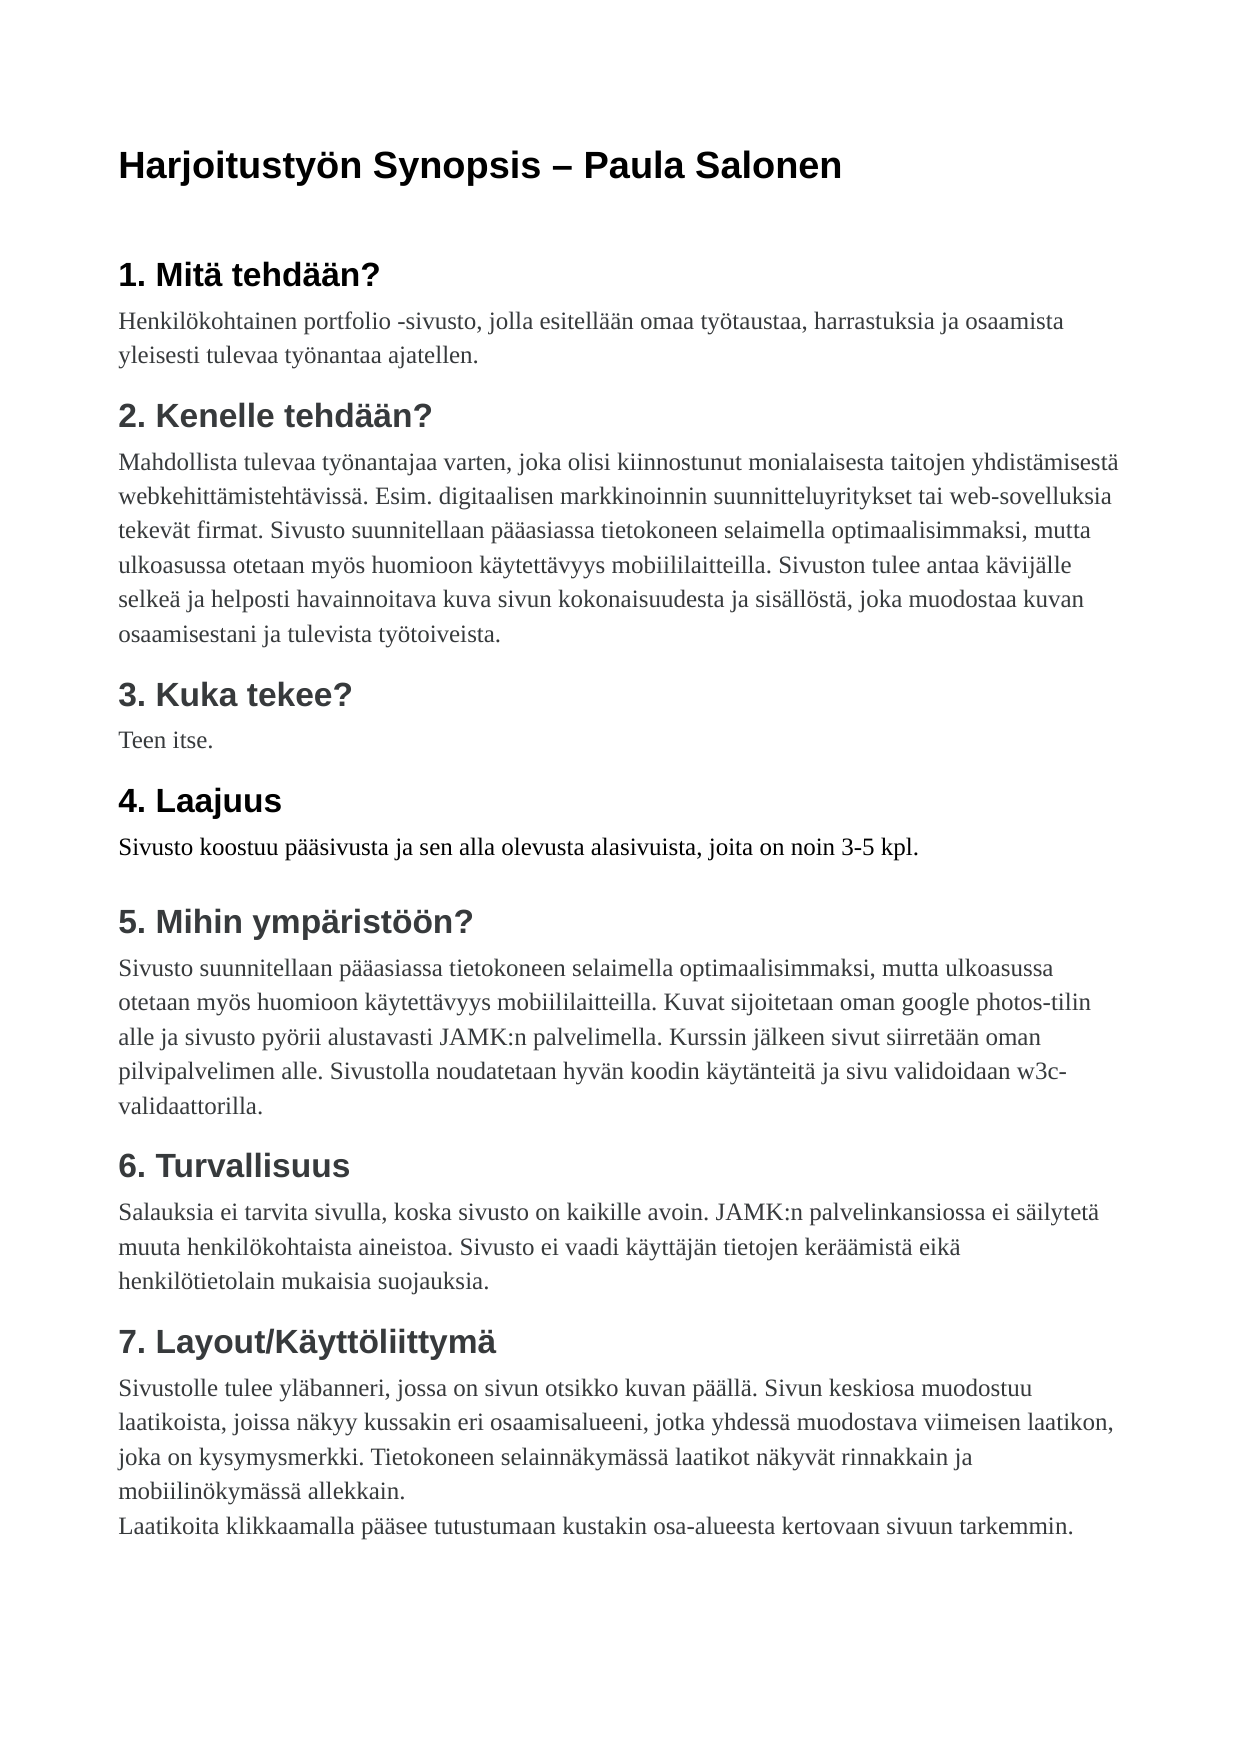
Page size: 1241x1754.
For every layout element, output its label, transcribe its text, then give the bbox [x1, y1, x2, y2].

text Sivusto koostuu pääsivusta ja sen alla olevusta alasivuista, joita on noin 3-5 kpl. [118, 832, 1122, 861]
subtitle 7. Layout/Käyttöliittymä [118, 1322, 1122, 1360]
text Laatikoita klikkaamalla pääsee tutustumaan kustakin osa-alueesta kertovaan sivuun tarkemmin. [118, 1511, 1122, 1539]
subtitle 5. Mihin ympäristöön? [118, 902, 1122, 941]
subtitle 3. Kuka tekee? [118, 674, 1122, 713]
text Sivusto suunnitellaan pääasiassa tietokoneen selaimella optimaalisimmaksi, mutta ulkoasussa otetaan myös huomioon käytettävyys mobiililaitteilla. Kuvat sijoitetaan oman google photos-tilin alle ja sivusto pyörii alustavasti JAMK:n palvelimella. Kurssin jälkeen sivut siirretään oman pilvipalvelimen alle. Sivustolla noudatetaan hyvän koodin käytänteitä ja sivu validoidaan w3c-validaattorilla. [118, 953, 1122, 1120]
subtitle 1. Mitä tehdään? [118, 254, 1122, 293]
text Salauksia ei tarvita sivulla, koska sivusto on kaikille avoin. JAMK:n palvelinkansiossa ei säilytetä muuta henkilökohtaista aineistoa. Sivusto ei vaadi käyttäjän tietojen keräämistä eikä henkilötietolain mukaisia suojauksia. [118, 1197, 1122, 1295]
text Henkilökohtainen portfolio -sivusto, jolla esitellään omaa työtaustaa, harrastuksia ja osaamista yleisesti tulevaa työnantaa ajatellen. [118, 306, 1122, 369]
text Sivustolle tulee yläbanneri, jossa on sivun otsikko kuvan päällä. Sivun keskiosa muodostuu laatikoista, joissa näkyy kussakin eri osaamisalueeni, jotka yhdessä muodostava viimeisen laatikon, joka on kysymysmerkki. Tietokoneen selainnäkymässä laatikot näkyvät rinnakkain ja mobiilinökymässä allekkain. [118, 1373, 1122, 1505]
subtitle 4. Laajuus [118, 781, 1122, 819]
text Teen itse. [118, 726, 1122, 754]
subtitle 6. Turvallisuus [118, 1146, 1122, 1185]
subtitle 2. Kenelle tehdään? [118, 396, 1122, 434]
subtitle Harjoitustyön Synopsis – Paula Salonen [118, 143, 1122, 187]
text Mahdollista tulevaa työnantajaa varten, joka olisi kiinnostunut monialaisesta taitojen yhdistämisestä webkehittämistehtävissä. Esim. digitaalisen markkinoinnin suunnitteluyritykset tai web-sovelluksia tekevät firmat. Sivusto suunnitellaan pääasiassa tietokoneen selaimella optimaalisimmaksi, mutta ulkoasussa otetaan myös huomioon käytettävyys mobiililaitteilla. Sivuston tulee antaa kävijälle selkeä ja helposti havainnoitava kuva sivun kokonaisuudesta ja sisällöstä, joka muodostaa kuvan osaamisestani ja tulevista työtoiveista. [118, 447, 1122, 648]
